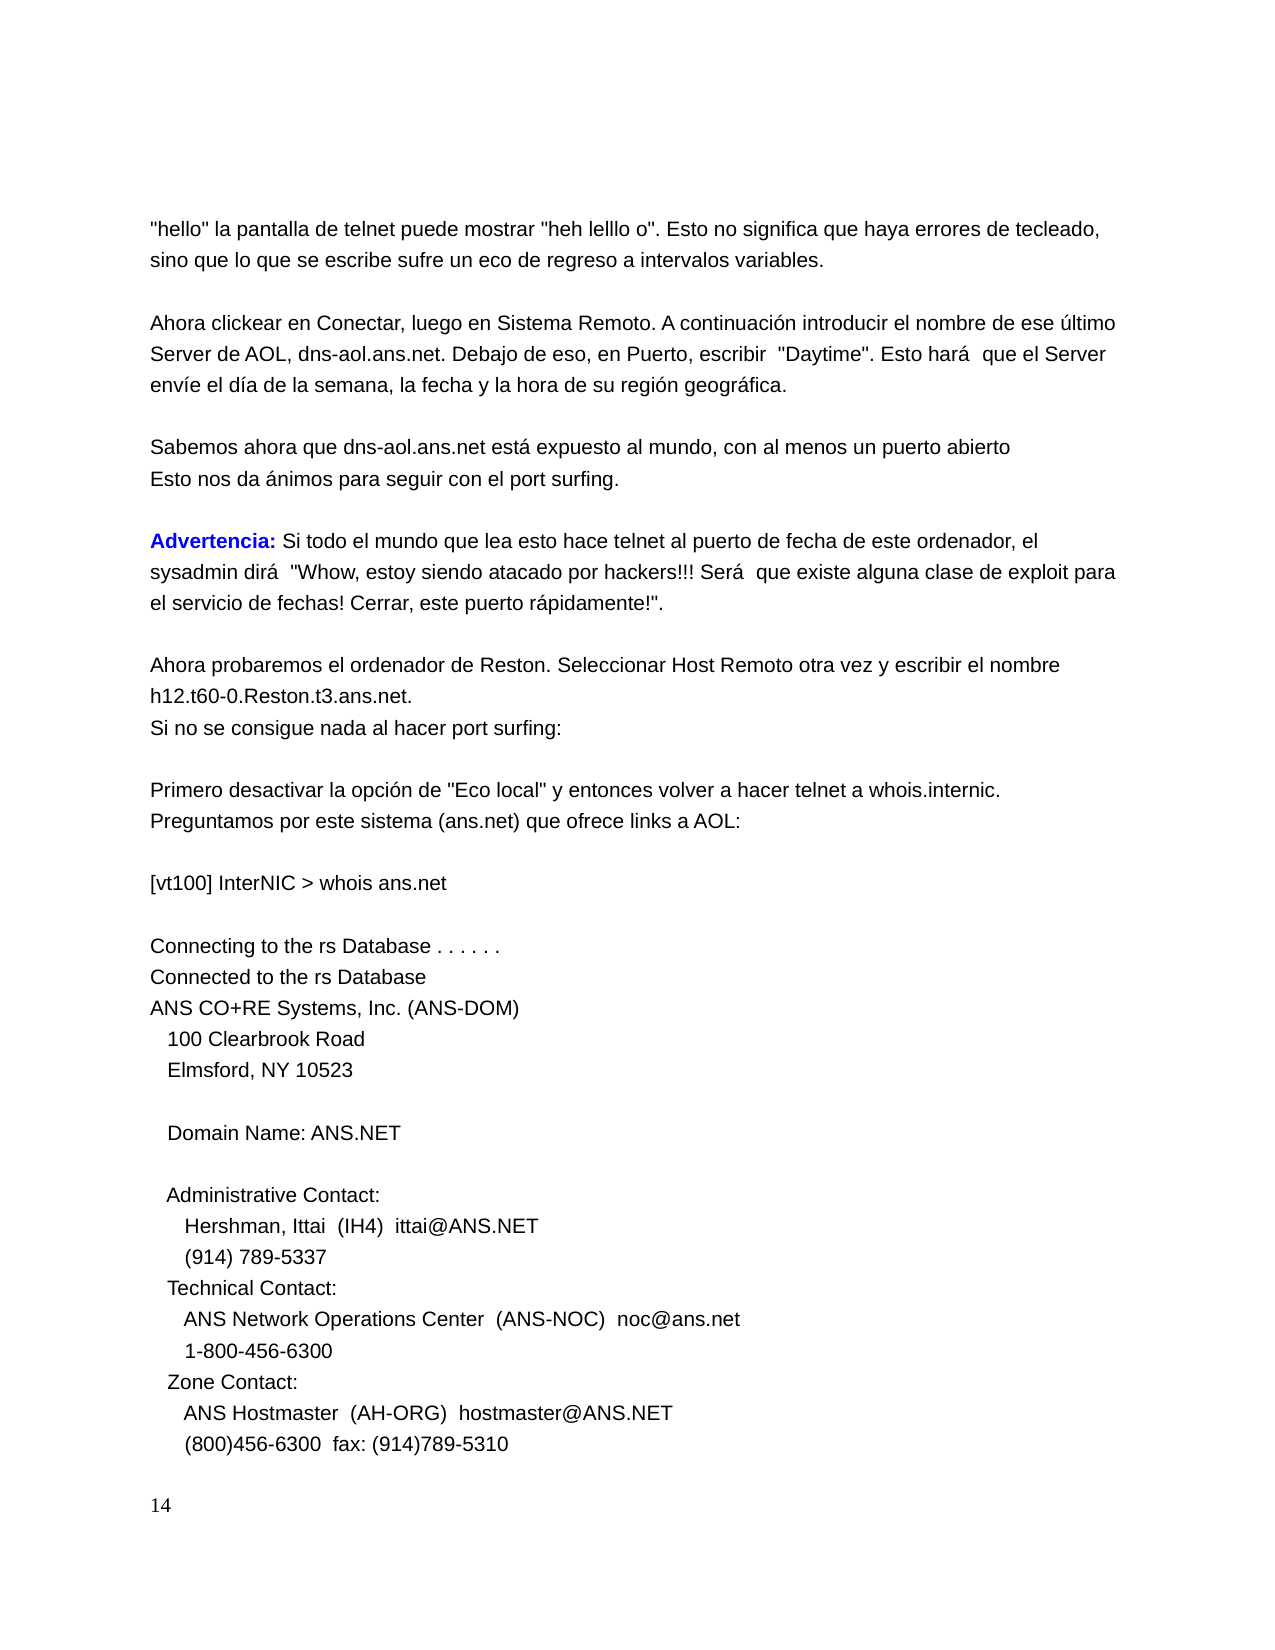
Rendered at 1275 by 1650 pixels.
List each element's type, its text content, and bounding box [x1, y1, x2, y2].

text Hershman, Ittai (IH4) ittai@ANS.NET [150, 1214, 1125, 1238]
text Advertencia: Si todo el mundo que lea esto hace telnet al puerto de fecha de este ordenador, el sysadmin dirá "Whow, estoy siendo atacado por hackers!!! Será que existe alguna clase de exploit para el servicio de fechas! Cerrar‚ este puerto rápidamente!". Ahora probaremos el ordenador de Reston. Seleccionar Host Remoto otra vez y escribir el nombre h12.t60-0.Reston.t3.ans.net. Si no se consigue nada al hacer port surfing: Primero desactivar la opción de "Eco local" y entonces volver a hacer telnet a whois.internic. Preguntamos por este sistema (ans.net) que ofrece links a AOL: [150, 529, 1125, 833]
text 1-800-456-6300 [150, 1338, 1125, 1362]
text Zone Contact: [150, 1369, 1125, 1393]
text ANS Network Operations Center (ANS-NOC) noc@ans.net [150, 1307, 1125, 1331]
text Technical Contact: [150, 1276, 1125, 1300]
text (800)456-6300 fax: (914)789-5310 [150, 1432, 1125, 1456]
text [vt100] InterNIC > whois ans.net Connecting to the rs Database . . . . . . Connected to the rs Database ANS CO+RE Systems, Inc. (ANS-DOM) 100 Clearbrook Road [150, 871, 1125, 1051]
text Elmsford, NY 10523 [150, 1058, 1125, 1082]
text ANS Hostmaster (AH-ORG) hostmaster@ANS.NET [150, 1401, 1125, 1425]
text Domain Name: ANS.NET [150, 1120, 1125, 1144]
text (914) 789-5337 [150, 1245, 1125, 1269]
text Administrative Contact: [150, 1183, 1125, 1207]
text "hello" la pantalla de telnet puede mostrar "heh lelllo o". Esto no significa que haya errores de tecleado, sino que lo que se escribe sufre un eco de regreso a intervalos variables. Ahora clickear en Conectar, luego en Sistema Remoto. A continuación introducir el nombre de ese último Server de AOL, dns-aol.ans.net. Debajo de eso, en Puerto, escribir "Daytime". Esto hará que el Server envíe el día de la semana, la fecha y la hora de su región geográfica. Sabemos ahora que dns-aol.ans.net está expuesto al mundo, con al menos un puerto abierto Esto nos da ánimos para seguir con el port surfing. [150, 217, 1125, 490]
